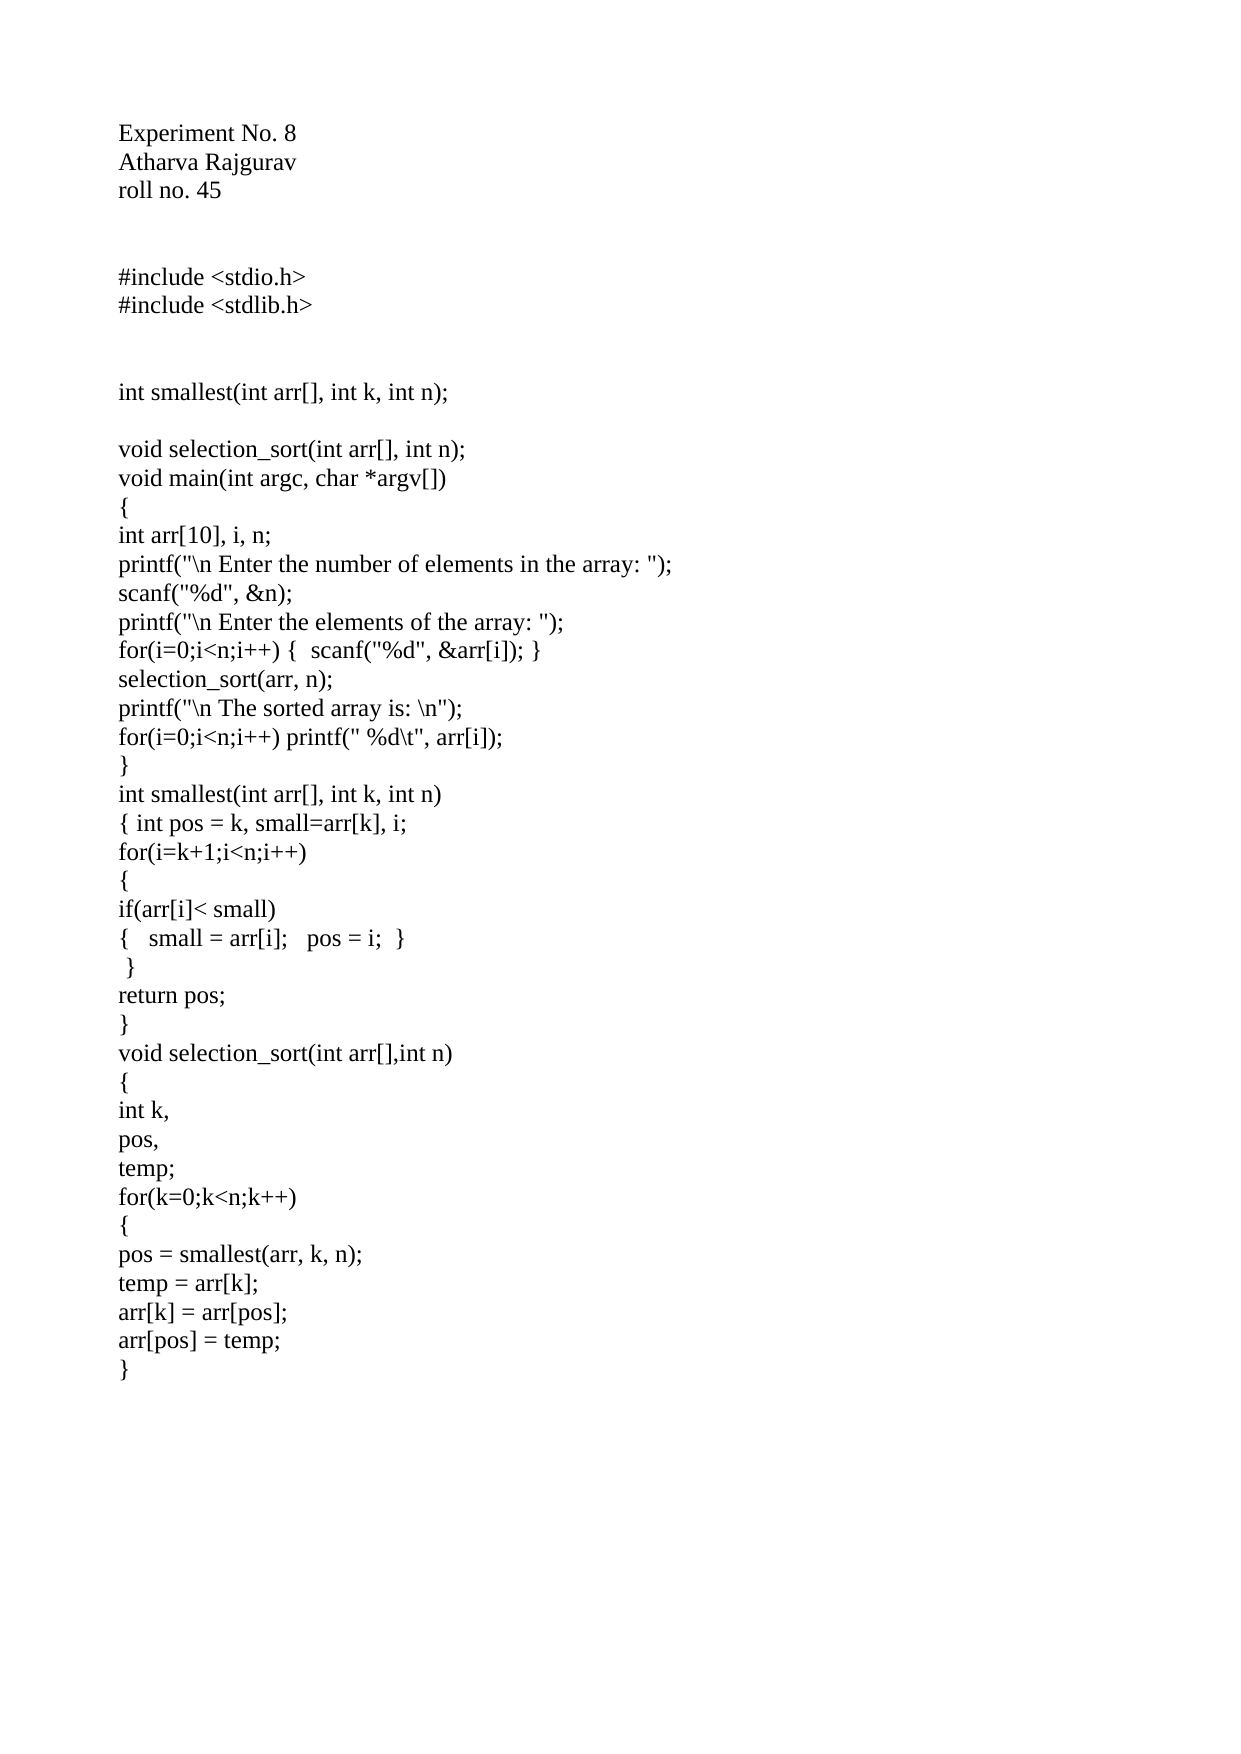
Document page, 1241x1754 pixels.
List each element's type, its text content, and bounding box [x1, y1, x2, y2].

text int smallest(int arr[], int k, int n) [118, 779, 1122, 808]
text { [118, 1067, 1122, 1096]
text Experiment No. 8 [118, 118, 1122, 147]
text for(i=0;i<n;i++) { scanf("%d", &arr[i]); } [118, 636, 1122, 664]
text scanf("%d", &n); [118, 578, 1122, 607]
text { [118, 492, 1122, 521]
text printf("\n The sorted array is: \n"); [118, 693, 1122, 722]
text } [118, 1354, 1122, 1383]
text int arr[10], i, n; [118, 521, 1122, 549]
text void selection_sort(int arr[],int n) [118, 1038, 1122, 1067]
text arr[pos] = temp; [118, 1326, 1122, 1354]
text pos = smallest(arr, k, n); [118, 1239, 1122, 1268]
text for(i=0;i<n;i++) printf(" %d\t", arr[i]); [118, 722, 1122, 751]
text void selection_sort(int arr[], int n); [118, 434, 1122, 463]
text } [118, 952, 1122, 981]
text void main(int argc, char *argv[]) [118, 463, 1122, 492]
text } [118, 751, 1122, 779]
text for(i=k+1;i<n;i++) [118, 837, 1122, 866]
text return pos; [118, 981, 1122, 1009]
text } [118, 1009, 1122, 1038]
text printf("\n Enter the number of elements in the array: "); [118, 549, 1122, 578]
text { small = arr[i]; pos = i; } [118, 923, 1122, 952]
text selection_sort(arr, n); [118, 664, 1122, 693]
text if(arr[i]< small) [118, 894, 1122, 923]
text int k, [118, 1096, 1122, 1124]
text int smallest(int arr[], int k, int n); [118, 377, 1122, 406]
text { [118, 1211, 1122, 1239]
text roll no. 45 [118, 176, 1122, 204]
text #include <stdlib.h> [118, 291, 1122, 319]
text { int pos = k, small=arr[k], i; [118, 808, 1122, 837]
text temp; [118, 1153, 1122, 1182]
text pos, [118, 1124, 1122, 1153]
text arr[k] = arr[pos]; [118, 1297, 1122, 1326]
text #include <stdio.h> [118, 262, 1122, 291]
text temp = arr[k]; [118, 1268, 1122, 1297]
text { [118, 866, 1122, 894]
text printf("\n Enter the elements of the array: "); [118, 607, 1122, 636]
text for(k=0;k<n;k++) [118, 1182, 1122, 1211]
text Atharva Rajgurav [118, 147, 1122, 176]
